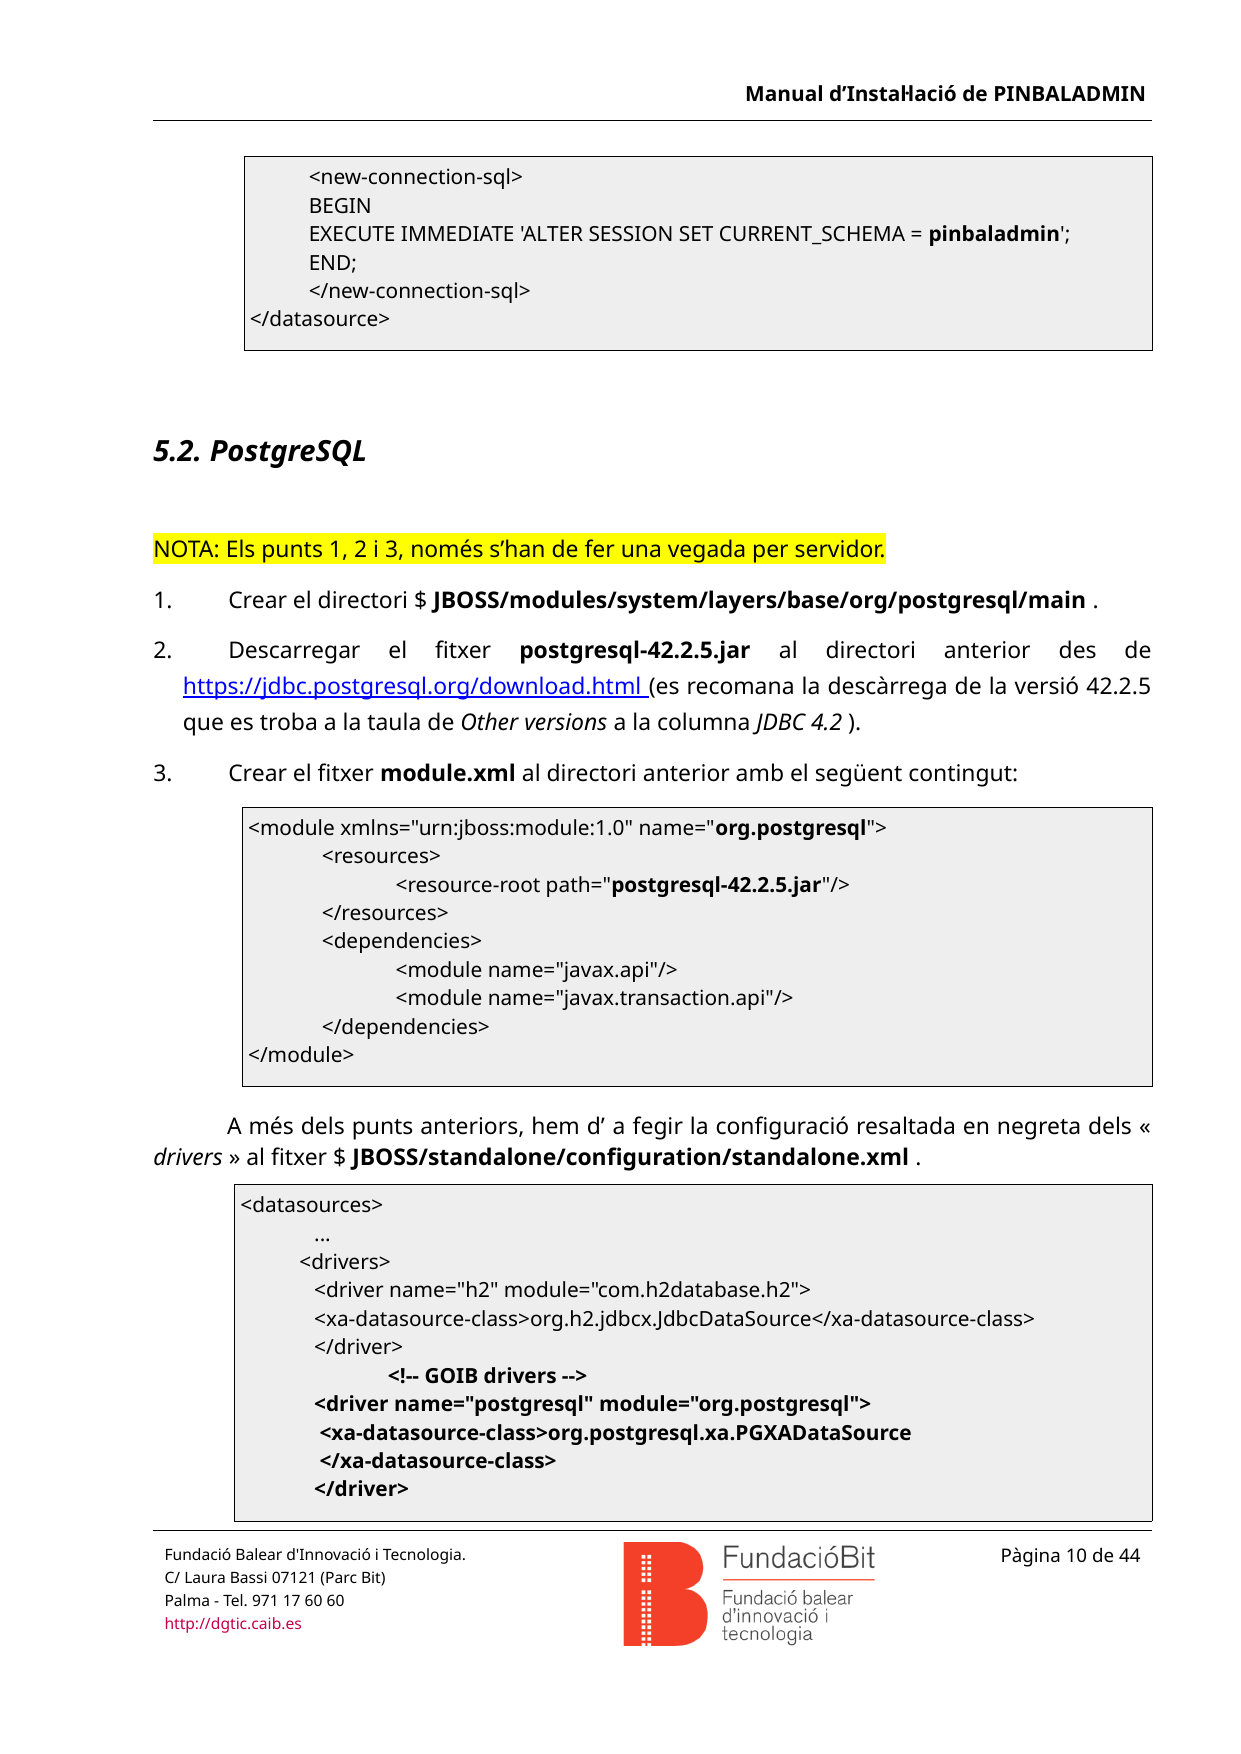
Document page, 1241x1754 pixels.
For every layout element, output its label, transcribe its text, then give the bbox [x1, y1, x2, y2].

subtitle PostgreSQL [153, 430, 1152, 470]
list Crear el directori $ JBOSS/modules/system/layers/base/org/postgresql/main . [153, 584, 1152, 615]
table_header <new-connection-sql> BEGIN EXECUTE IMMEDIATE 'ALTER SESSION SET CURRENT_SCHEMA = pinbaladmin'; END; </new-connection-sql> </datasource> [245, 157, 1152, 350]
table_header <datasources> ... <drivers> <driver name="h2" module="com.h2database.h2"> <xa-datasource-class>org.h2.jdbcx.JdbcDataSource</xa-datasource-class> </driver> <!-- GOIB drivers --> <driver name="postgresql" module="org.postgresql"> <xa-datasource-class>org.postgresql.xa.PGXADataSource </xa-datasource-class> </driver> [235, 1185, 1152, 1521]
text A més dels punts anteriors, hem d’ a fegir la configuració resaltada en negreta dels « drivers » al fitxer $ JBOSS/standalone/configuration/standalone.xml . [153, 1110, 1152, 1173]
list Crear el fitxer module.xml al directori anterior amb el següent contingut: [153, 757, 1152, 788]
table_header <module xmlns="urn:jboss:module:1.0" name="org.postgresql"> <resources> <resource-root path="postgresql-42.2.5.jar"/> </resources> <dependencies> <module name="javax.api"/> <module name="javax.transaction.api"/> </dependencies> </module> [243, 808, 1152, 1086]
picture [623, 1542, 875, 1646]
text NOTA: Els punts 1, 2 i 3, només s’han de fer una vegada per servidor. [153, 533, 1152, 564]
list Descarregar el fitxer postgresql-42.2.5.jar al directori anterior des de https://jdbc.postgresql.org/download.html (es recomana la descàrrega de la versió 42.2.5 que es troba a la taula de Other versions a la columna JDBC 4.2 ). [153, 634, 1152, 737]
